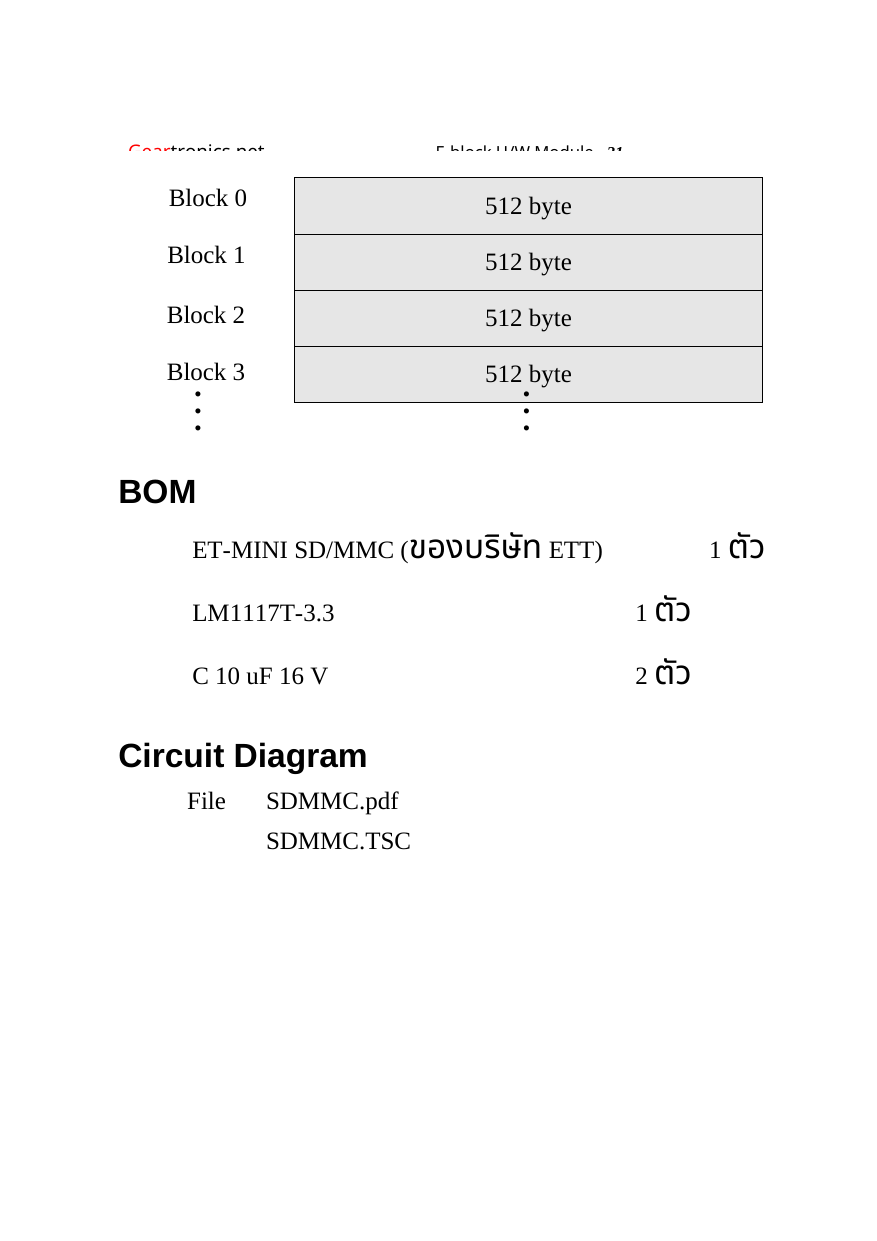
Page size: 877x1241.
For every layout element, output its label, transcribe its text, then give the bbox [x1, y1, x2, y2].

text LM1117T-3.3 1 ตัว [118, 586, 818, 636]
subtitle BOM [118, 426, 818, 511]
text SDMMC.TSC [118, 827, 818, 855]
text ET-MINI SD/MMC (ของบริษัท ETT) 1 ตัว [118, 523, 818, 573]
text File SDMMC.pdf [118, 787, 818, 814]
text C 10 uF 16 V 2 ตัว [118, 649, 818, 699]
subtitle Circuit Diagram [118, 737, 818, 774]
